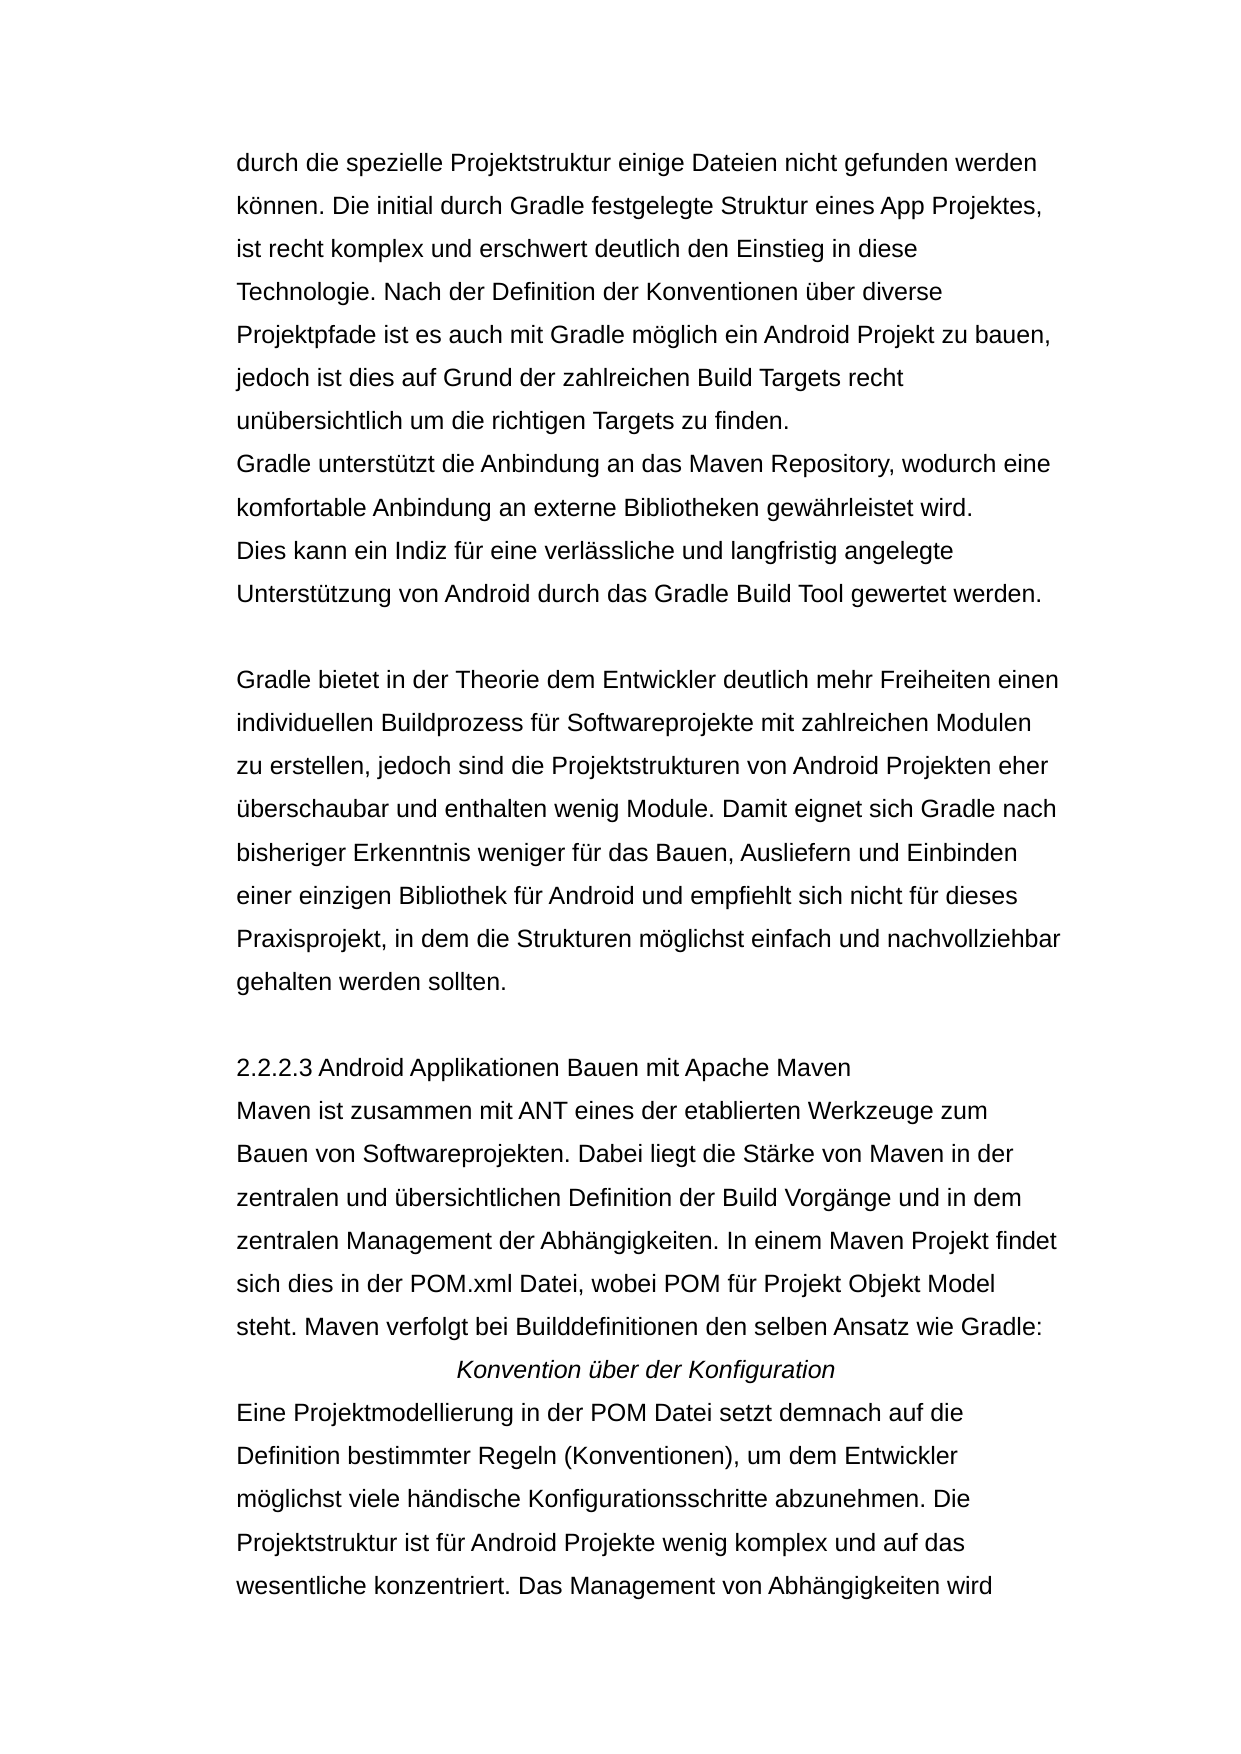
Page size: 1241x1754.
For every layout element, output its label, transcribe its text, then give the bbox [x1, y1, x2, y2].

text Dies kann ein Indiz für eine verlässliche und langfristig angelegte Unterstützung von Android durch das Gradle Build Tool gewertet werden. [236, 536, 1063, 608]
text Gradle unterstützt die Anbindung an das Maven Repository, wodurch eine komfortable Anbindung an externe Bibliotheken gewährleistet wird. [236, 449, 1063, 521]
text 2.2.2.3 Android Applikationen Bauen mit Apache Maven [236, 1053, 1063, 1082]
text Konvention über der Konfiguration [236, 1355, 1063, 1384]
text durch die spezielle Projektstruktur einige Dateien nicht gefunden werden können. Die initial durch Gradle festgelegte Struktur eines App Projektes, ist recht komplex und erschwert deutlich den Einstieg in diese Technologie. Nach der Definition der Konventionen über diverse Projektpfade ist es auch mit Gradle möglich ein Android Projekt zu bauen, jedoch ist dies auf Grund der zahlreichen Build Targets recht unübersichtlich um die richtigen Targets zu finden. [236, 148, 1063, 435]
text Gradle bietet in der Theorie dem Entwickler deutlich mehr Freiheiten einen individuellen Buildprozess für Softwareprojekte mit zahlreichen Modulen zu erstellen, jedoch sind die Projektstrukturen von Android Projekten eher überschaubar und enthalten wenig Module. Damit eignet sich Gradle nach bisheriger Erkenntnis weniger für das Bauen, Ausliefern und Einbinden einer einzigen Bibliothek für Android und empfiehlt sich nicht für dieses Praxisprojekt, in dem die Strukturen möglichst einfach und nachvollziehbar gehalten werden sollten. [236, 665, 1063, 996]
text Eine Projektmodellierung in der POM Datei setzt demnach auf die Definition bestimmter Regeln (Konventionen), um dem Entwickler möglichst viele händische Konfigurationsschritte abzunehmen. Die Projektstruktur ist für Android Projekte wenig komplex und auf das wesentliche konzentriert. Das Management von Abhängigkeiten wird [236, 1398, 1063, 1599]
text Maven ist zusammen mit ANT eines der etablierten Werkzeuge zum Bauen von Softwareprojekten. Dabei liegt die Stärke von Maven in der zentralen und übersichtlichen Definition der Build Vorgänge und in dem zentralen Management der Abhängigkeiten. In einem Maven Projekt findet sich dies in der POM.xml Datei, wobei POM für Projekt Objekt Model steht. Maven verfolgt bei Builddefinitionen den selben Ansatz wie Gradle: [236, 1096, 1063, 1341]
